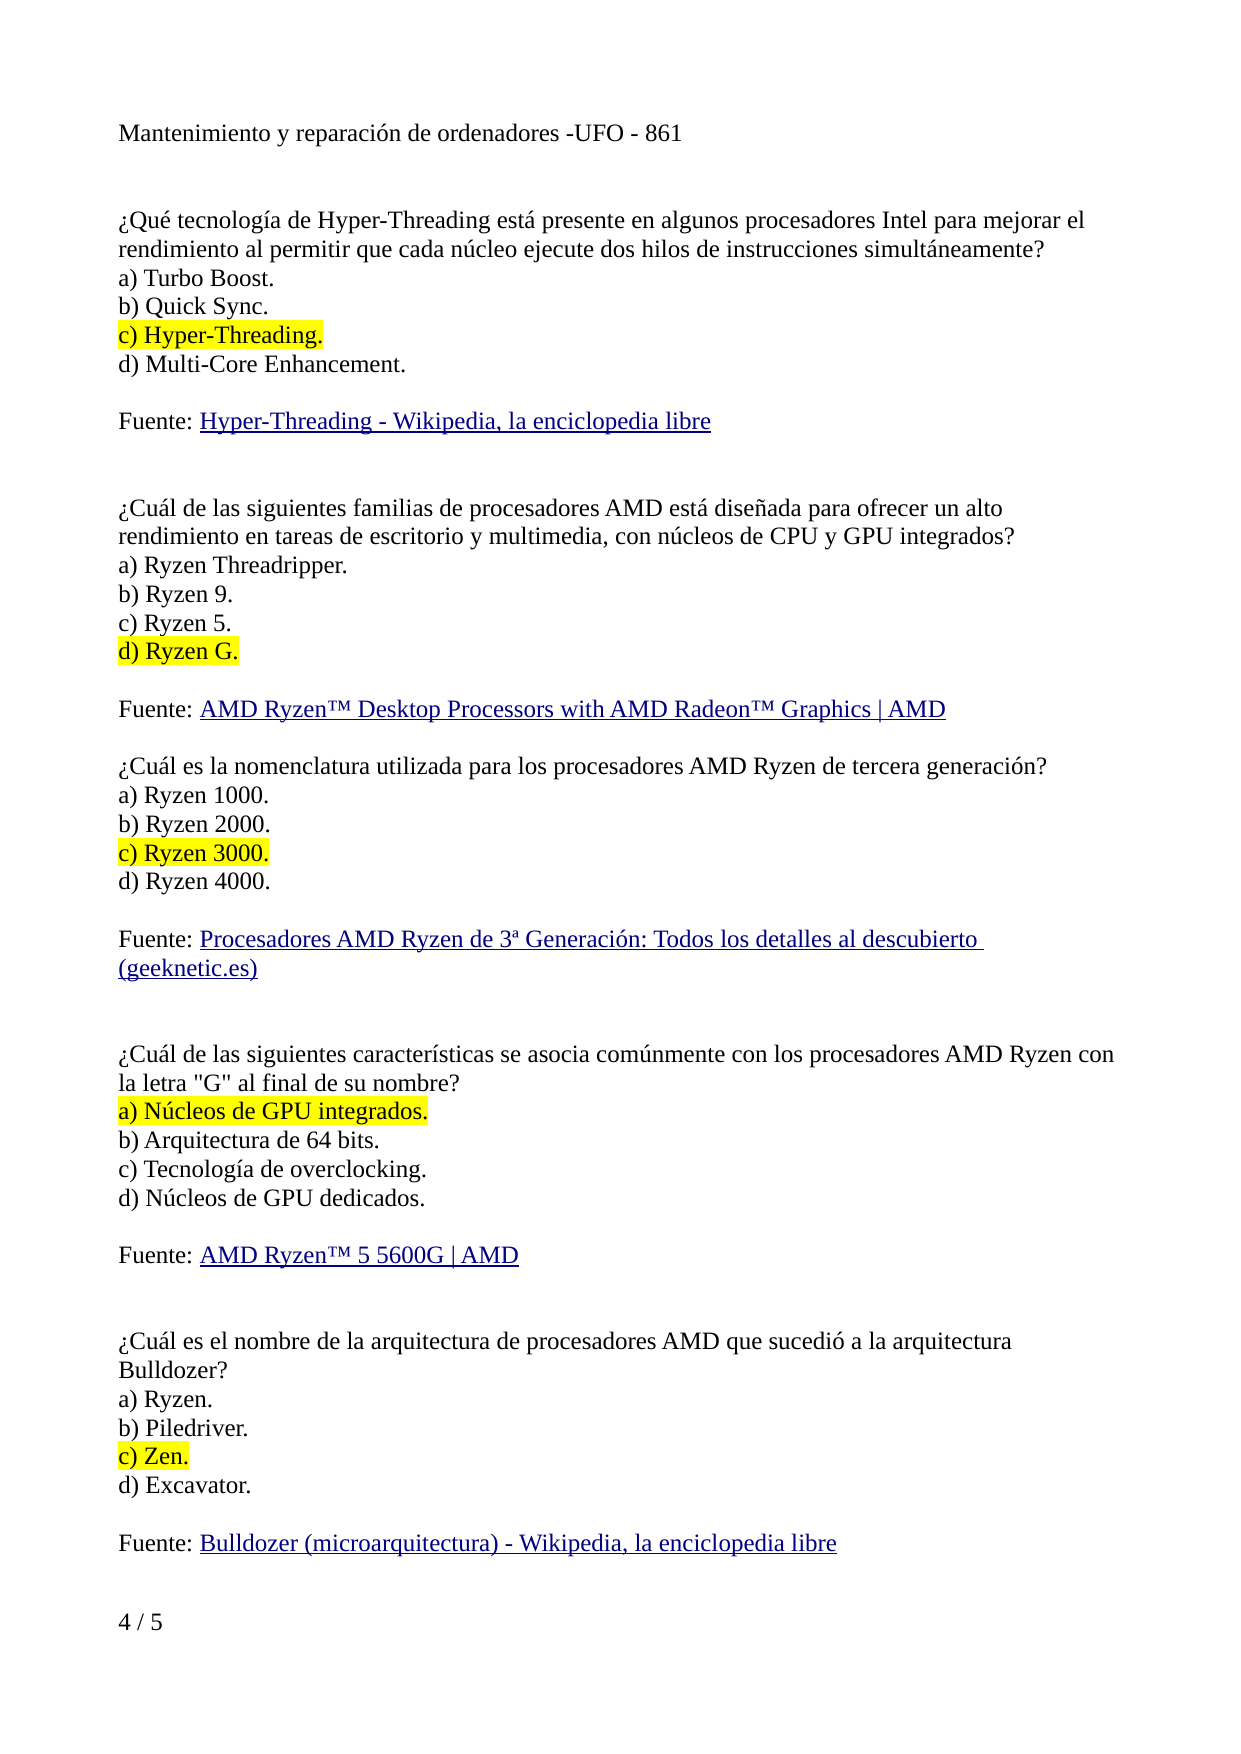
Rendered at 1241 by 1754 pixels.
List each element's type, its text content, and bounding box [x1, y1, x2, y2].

text ¿Cuál es la nomenclatura utilizada para los procesadores AMD Ryzen de tercera generación? [118, 751, 1122, 780]
text a) Turbo Boost. [118, 263, 1122, 291]
text a) Núcleos de GPU integrados. [118, 1096, 1122, 1125]
text c) Hyper-Threading. [118, 320, 1122, 349]
text c) Ryzen 3000. [118, 838, 1122, 866]
text Fuente: Hyper-Threading - Wikipedia, la enciclopedia libre [118, 406, 1122, 435]
text Fuente: Procesadores AMD Ryzen de 3ª Generación: Todos los detalles al descubierto (geeknetic.es) [118, 924, 1122, 1039]
text ¿Cuál de las siguientes familias de procesadores AMD está diseñada para ofrecer un alto rendimiento en tareas de escritorio y multimedia, con núcleos de CPU y GPU integrados? [118, 493, 1122, 550]
text b) Piledriver. [118, 1413, 1122, 1441]
text ¿Cuál de las siguientes características se asocia comúnmente con los procesadores AMD Ryzen con la letra "G" al final de su nombre? [118, 1039, 1122, 1096]
text d) Núcleos de GPU dedicados. [118, 1183, 1122, 1211]
text b) Quick Sync. [118, 291, 1122, 320]
text ¿Qué tecnología de Hyper-Threading está presente en algunos procesadores Intel para mejorar el rendimiento al permitir que cada núcleo ejecute dos hilos de instrucciones simultáneamente? [118, 205, 1122, 263]
text b) Ryzen 9. [118, 579, 1122, 608]
text a) Ryzen 1000. [118, 780, 1122, 809]
text Fuente: Bulldozer (microarquitectura) - Wikipedia, la enciclopedia libre [118, 1528, 1122, 1556]
text Fuente: AMD Ryzen™ 5 5600G | AMD [118, 1240, 1122, 1269]
text a) Ryzen. [118, 1384, 1122, 1413]
text b) Arquitectura de 64 bits. [118, 1125, 1122, 1154]
text c) Tecnología de overclocking. [118, 1154, 1122, 1183]
text d) Ryzen 4000. [118, 866, 1122, 895]
text Fuente: AMD Ryzen™ Desktop Processors with AMD Radeon™ Graphics | AMD [118, 694, 1122, 723]
text b) Ryzen 2000. [118, 809, 1122, 838]
text ¿Cuál es el nombre de la arquitectura de procesadores AMD que sucedió a la arquitectura Bulldozer? [118, 1326, 1122, 1384]
text d) Multi-Core Enhancement. [118, 349, 1122, 378]
text c) Zen. [118, 1441, 1122, 1470]
text d) Ryzen G. [118, 636, 1122, 665]
text d) Excavator. [118, 1470, 1122, 1499]
text c) Ryzen 5. [118, 608, 1122, 636]
text a) Ryzen Threadripper. [118, 550, 1122, 579]
